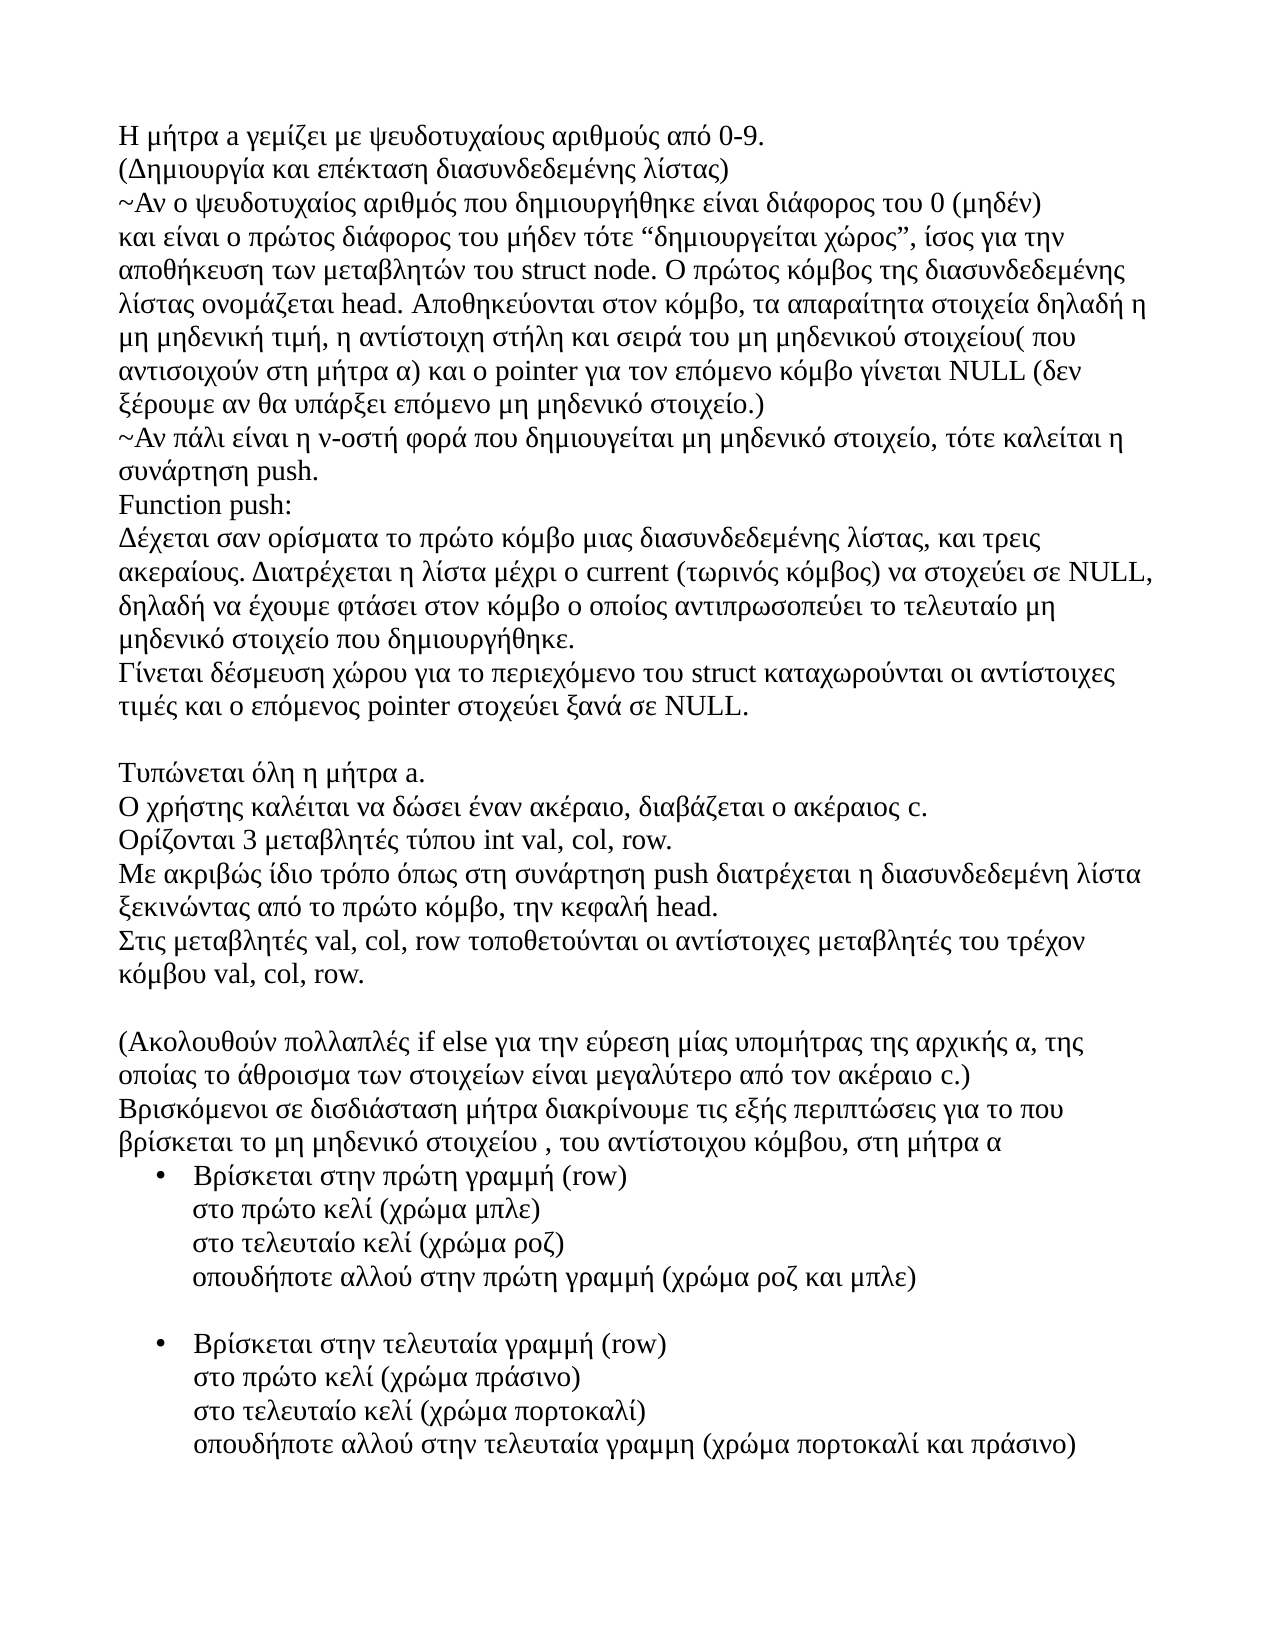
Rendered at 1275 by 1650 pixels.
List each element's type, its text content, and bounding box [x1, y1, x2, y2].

text (Ακολουθούν πολλαπλές if else για την εύρεση μίας υπομήτρας της αρχικής α, της οποίας το άθροισμα των στοιχείων είναι μεγαλύτερο από τον ακέραιο c.) [118, 1024, 1157, 1091]
text στο πρώτο κελί (χρώμα μπλε) [118, 1192, 1157, 1225]
text οπουδήποτε αλλού στην πρώτη γραμμή (χρώμα ροζ και μπλε) [118, 1259, 1157, 1292]
list Βρίσκεται στην πρώτη γραμμή (row) [156, 1158, 1157, 1192]
text ~Αν ο ψευδοτυχαίος αριθμός που δημιουργήθηκε είναι διάφορος του 0 (μηδέν) [118, 185, 1157, 219]
text Με ακριβώς ίδιο τρόπο όπως στη συνάρτηση push διατρέχεται η διασυνδεδεμένη λίστα ξεκινώντας από το πρώτο κόμβο, την κεφαλή head. Στις μεταβλητές val, col, row τοποθετούνται οι αντίστοιχες μεταβλητές του τρέχον κόμβου val, col, row. [118, 856, 1157, 990]
list στο τελευταίο κελί (χρώμα πορτοκαλί) [156, 1393, 1157, 1426]
text στο τελευταίο κελί (χρώμα ροζ) [118, 1225, 1157, 1259]
text ~Αν πάλι είναι η ν-οστή φορά που δημιουγείται μη μηδενικό στοιχείο, τότε καλείται η συνάρτηση push. Function push: [118, 420, 1157, 521]
text και είναι ο πρώτος διάφορος του μήδεν τότε “δημιουργείται χώρος”, ίσος για την αποθήκευση των μεταβλητών του struct node. Ο πρώτος κόμβος της διασυνδεδεμένης λίστας ονομάζεται head. Αποθηκεύονται στον κόμβο, τα απαραίτητα στοιχεία δηλαδή η μη μηδενική τιμή, η αντίστοιχη στήλη και σειρά του μη μηδενικού στοιχείου( που αντισοιχούν στη μήτρα α) και ο pointer για τον επόμενο κόμβο γίνεται NULL (δεν ξέρουμε αν θα υπάρξει επόμενο μη μηδενικό στοιχείο.) [118, 219, 1157, 420]
text Ο χρήστης καλέιται να δώσει έναν ακέραιο, διαβάζεται ο ακέραιος c. [118, 789, 1157, 822]
text Δέχεται σαν ορίσματα το πρώτο κόμβο μιας διασυνδεδεμένης λίστας, και τρεις ακεραίους. Διατρέχεται η λίστα μέχρι ο current (τωρινός κόμβος) να στοχεύει σε NULL, δηλαδή να έχουμε φτάσει στον κόμβο ο οποίος αντιπρωσοπεύει το τελευταίο μη μηδενικό στοιχείο που δημιουργήθηκε. Γίνεται δέσμευση χώρου για το περιεχόμενο του struct καταχωρούνται οι αντίστοιχες τιμές και ο επόμενος pointer στοχεύει ξανά σε NULL. [118, 521, 1157, 722]
text Τυπώνεται όλη η μήτρα a. [118, 755, 1157, 789]
list Βρίσκεται στην τελευταία γραμμή (row) [156, 1326, 1157, 1359]
list οπουδήποτε αλλού στην τελευταία γραμμη (χρώμα πορτοκαλί και πράσινο) [156, 1426, 1157, 1460]
text Βρισκόμενοι σε δισδιάσταση μήτρα διακρίνουμε τις εξής περιπτώσεις για το που βρίσκεται το μη μηδενικό στοιχείου , του αντίστοιχου κόμβου, στη μήτρα α [118, 1091, 1157, 1158]
text Ορίζονται 3 μεταβλητές τύπου int val, col, row. [118, 822, 1157, 856]
list στο πρώτο κελί (χρώμα πράσινο) [156, 1359, 1157, 1393]
text Η μήτρα a γεμίζει με ψευδοτυχαίους αριθμούς από 0-9. [118, 118, 1157, 152]
text (Δημιουργία και επέκταση διασυνδεδεμένης λίστας) [118, 152, 1157, 185]
